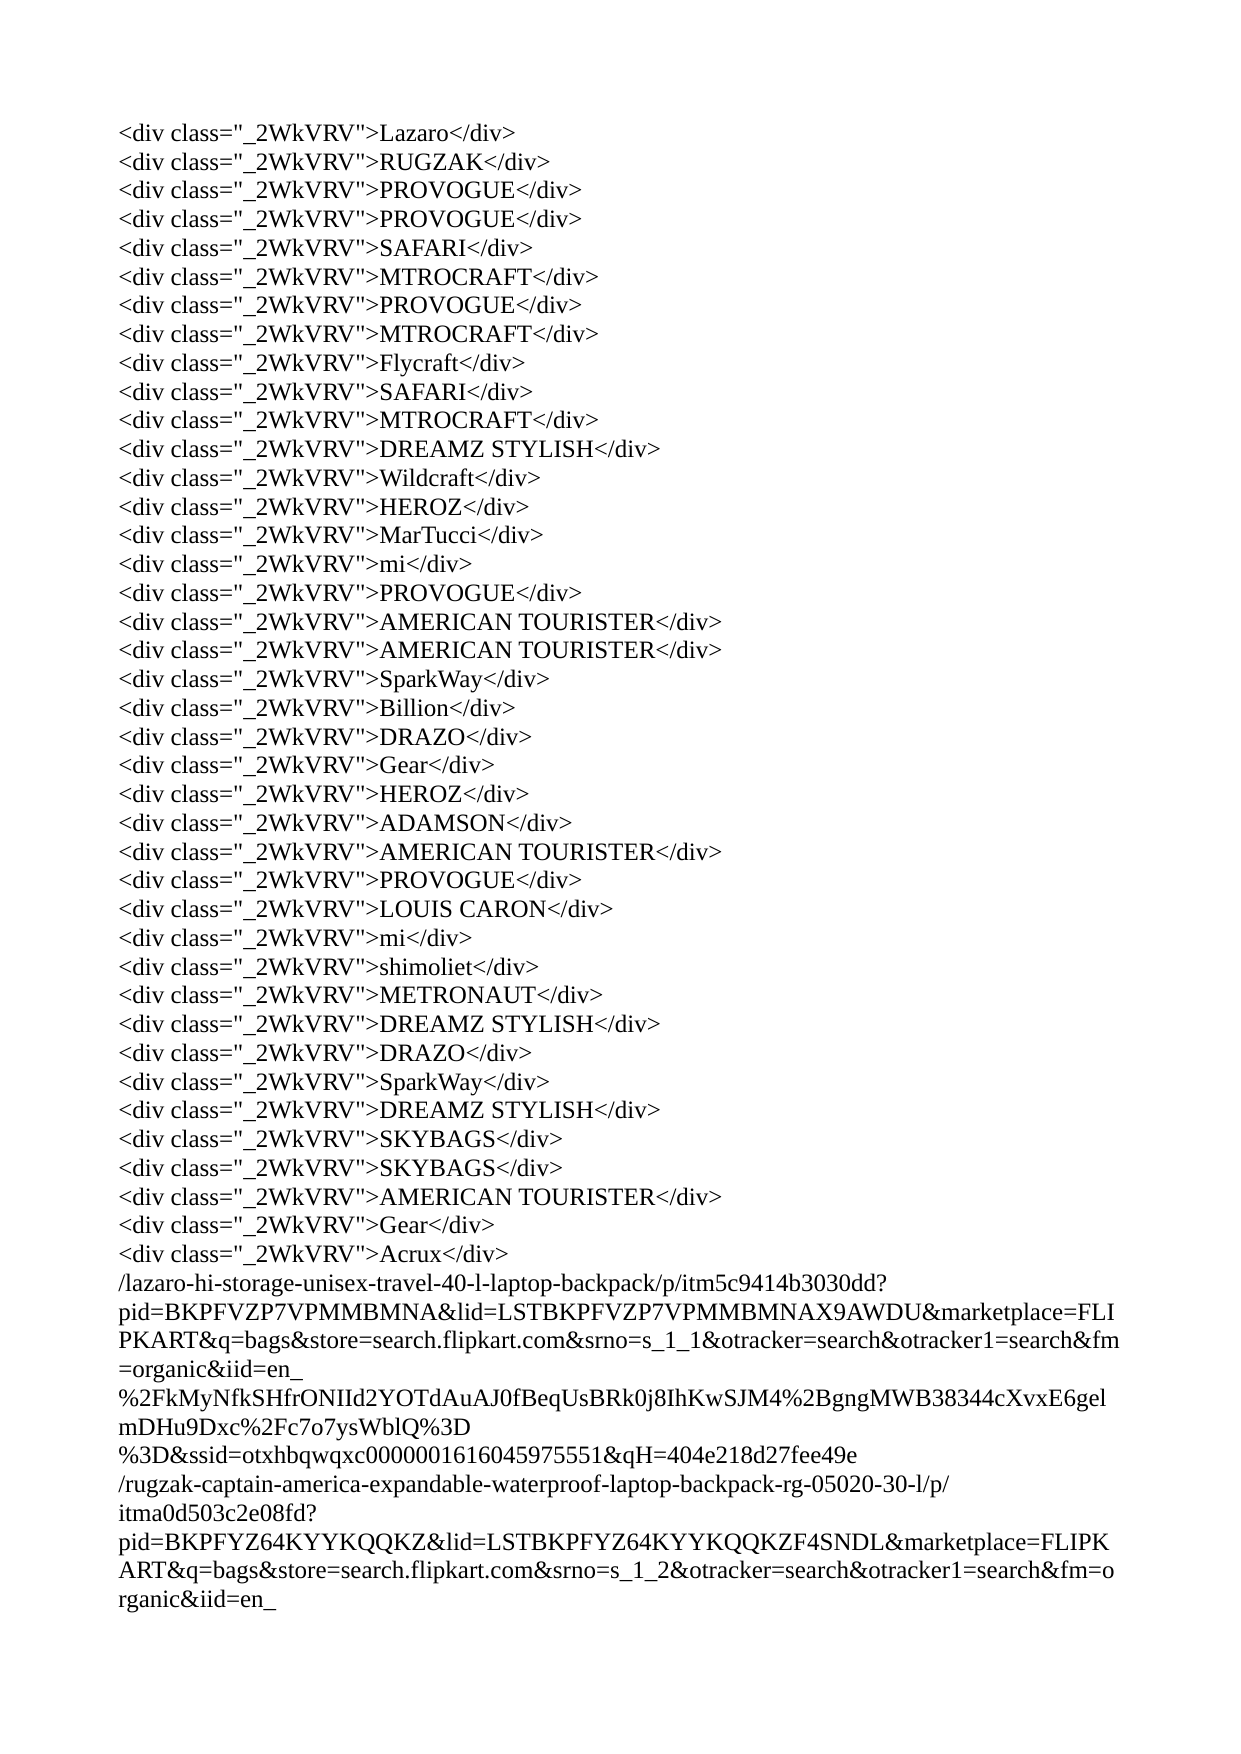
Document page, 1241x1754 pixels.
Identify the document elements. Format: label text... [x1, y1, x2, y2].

text <div class="_2WkVRV">SKYBAGS</div> [118, 1124, 1122, 1153]
text <div class="_2WkVRV">LOUIS CARON</div> [118, 894, 1122, 923]
text <div class="_2WkVRV">shimoliet</div> [118, 952, 1122, 981]
text <div class="_2WkVRV">mi</div> [118, 923, 1122, 952]
text <div class="_2WkVRV">AMERICAN TOURISTER</div> [118, 636, 1122, 664]
text <div class="_2WkVRV">PROVOGUE</div> [118, 866, 1122, 894]
text <div class="_2WkVRV">PROVOGUE</div> [118, 291, 1122, 319]
text <div class="_2WkVRV">MTROCRAFT</div> [118, 319, 1122, 348]
text <div class="_2WkVRV">mi</div> [118, 549, 1122, 578]
text <div class="_2WkVRV">METRONAUT</div> [118, 981, 1122, 1009]
text <div class="_2WkVRV">HEROZ</div> [118, 779, 1122, 808]
text <div class="_2WkVRV">SKYBAGS</div> [118, 1153, 1122, 1182]
text <div class="_2WkVRV">RUGZAK</div> [118, 147, 1122, 176]
text <div class="_2WkVRV">HEROZ</div> [118, 492, 1122, 521]
text <div class="_2WkVRV">DRAZO</div> [118, 722, 1122, 751]
text <div class="_2WkVRV">MTROCRAFT</div> [118, 262, 1122, 291]
text <div class="_2WkVRV">DRAZO</div> [118, 1038, 1122, 1067]
text <div class="_2WkVRV">AMERICAN TOURISTER</div> [118, 837, 1122, 866]
text <div class="_2WkVRV">SAFARI</div> [118, 233, 1122, 262]
text <div class="_2WkVRV">AMERICAN TOURISTER</div> [118, 607, 1122, 636]
text <div class="_2WkVRV">MarTucci</div> [118, 521, 1122, 549]
text <div class="_2WkVRV">MTROCRAFT</div> [118, 406, 1122, 434]
text <div class="_2WkVRV">SparkWay</div> [118, 664, 1122, 693]
text <div class="_2WkVRV">Wildcraft</div> [118, 463, 1122, 492]
text <div class="_2WkVRV">Gear</div> [118, 1211, 1122, 1239]
text <div class="_2WkVRV">SAFARI</div> [118, 377, 1122, 406]
text <div class="_2WkVRV">Gear</div> [118, 751, 1122, 779]
text <div class="_2WkVRV">PROVOGUE</div> [118, 578, 1122, 607]
text <div class="_2WkVRV">DREAMZ STYLISH</div> [118, 1096, 1122, 1124]
text <div class="_2WkVRV">PROVOGUE</div> [118, 176, 1122, 204]
text <div class="_2WkVRV">SparkWay</div> [118, 1067, 1122, 1096]
text <div class="_2WkVRV">ADAMSON</div> [118, 808, 1122, 837]
text <div class="_2WkVRV">Acrux</div> [118, 1239, 1122, 1268]
text /lazaro-hi-storage-unisex-travel-40-l-laptop-backpack/p/itm5c9414b3030dd?pid=BKPFVZP7VPMMBMNA&lid=LSTBKPFVZP7VPMMBMNAX9AWDU&marketplace=FLIPKART&q=bags&store=search.flipkart.com&srno=s_1_1&otracker=search&otracker1=search&fm=organic&iid=en_%2FkMyNfkSHfrONIId2YOTdAuAJ0fBeqUsBRk0j8IhKwSJM4%2BgngMWB38344cXvxE6gelmDHu9Dxc%2Fc7o7ysWblQ%3D%3D&ssid=otxhbqwqxc0000001616045975551&qH=404e218d27fee49e [118, 1268, 1122, 1469]
text <div class="_2WkVRV">DREAMZ STYLISH</div> [118, 434, 1122, 463]
text /rugzak-captain-america-expandable-waterproof-laptop-backpack-rg-05020-30-l/p/itma0d503c2e08fd?pid=BKPFYZ64KYYKQQKZ&lid=LSTBKPFYZ64KYYKQQKZF4SNDL&marketplace=FLIPKART&q=bags&store=search.flipkart.com&srno=s_1_2&otracker=search&otracker1=search&fm=organic&iid=en_ [118, 1469, 1122, 1613]
text <div class="_2WkVRV">Flycraft</div> [118, 348, 1122, 377]
text <div class="_2WkVRV">Lazaro</div> [118, 118, 1122, 147]
text <div class="_2WkVRV">AMERICAN TOURISTER</div> [118, 1182, 1122, 1211]
text <div class="_2WkVRV">DREAMZ STYLISH</div> [118, 1009, 1122, 1038]
text <div class="_2WkVRV">Billion</div> [118, 693, 1122, 722]
text <div class="_2WkVRV">PROVOGUE</div> [118, 204, 1122, 233]
